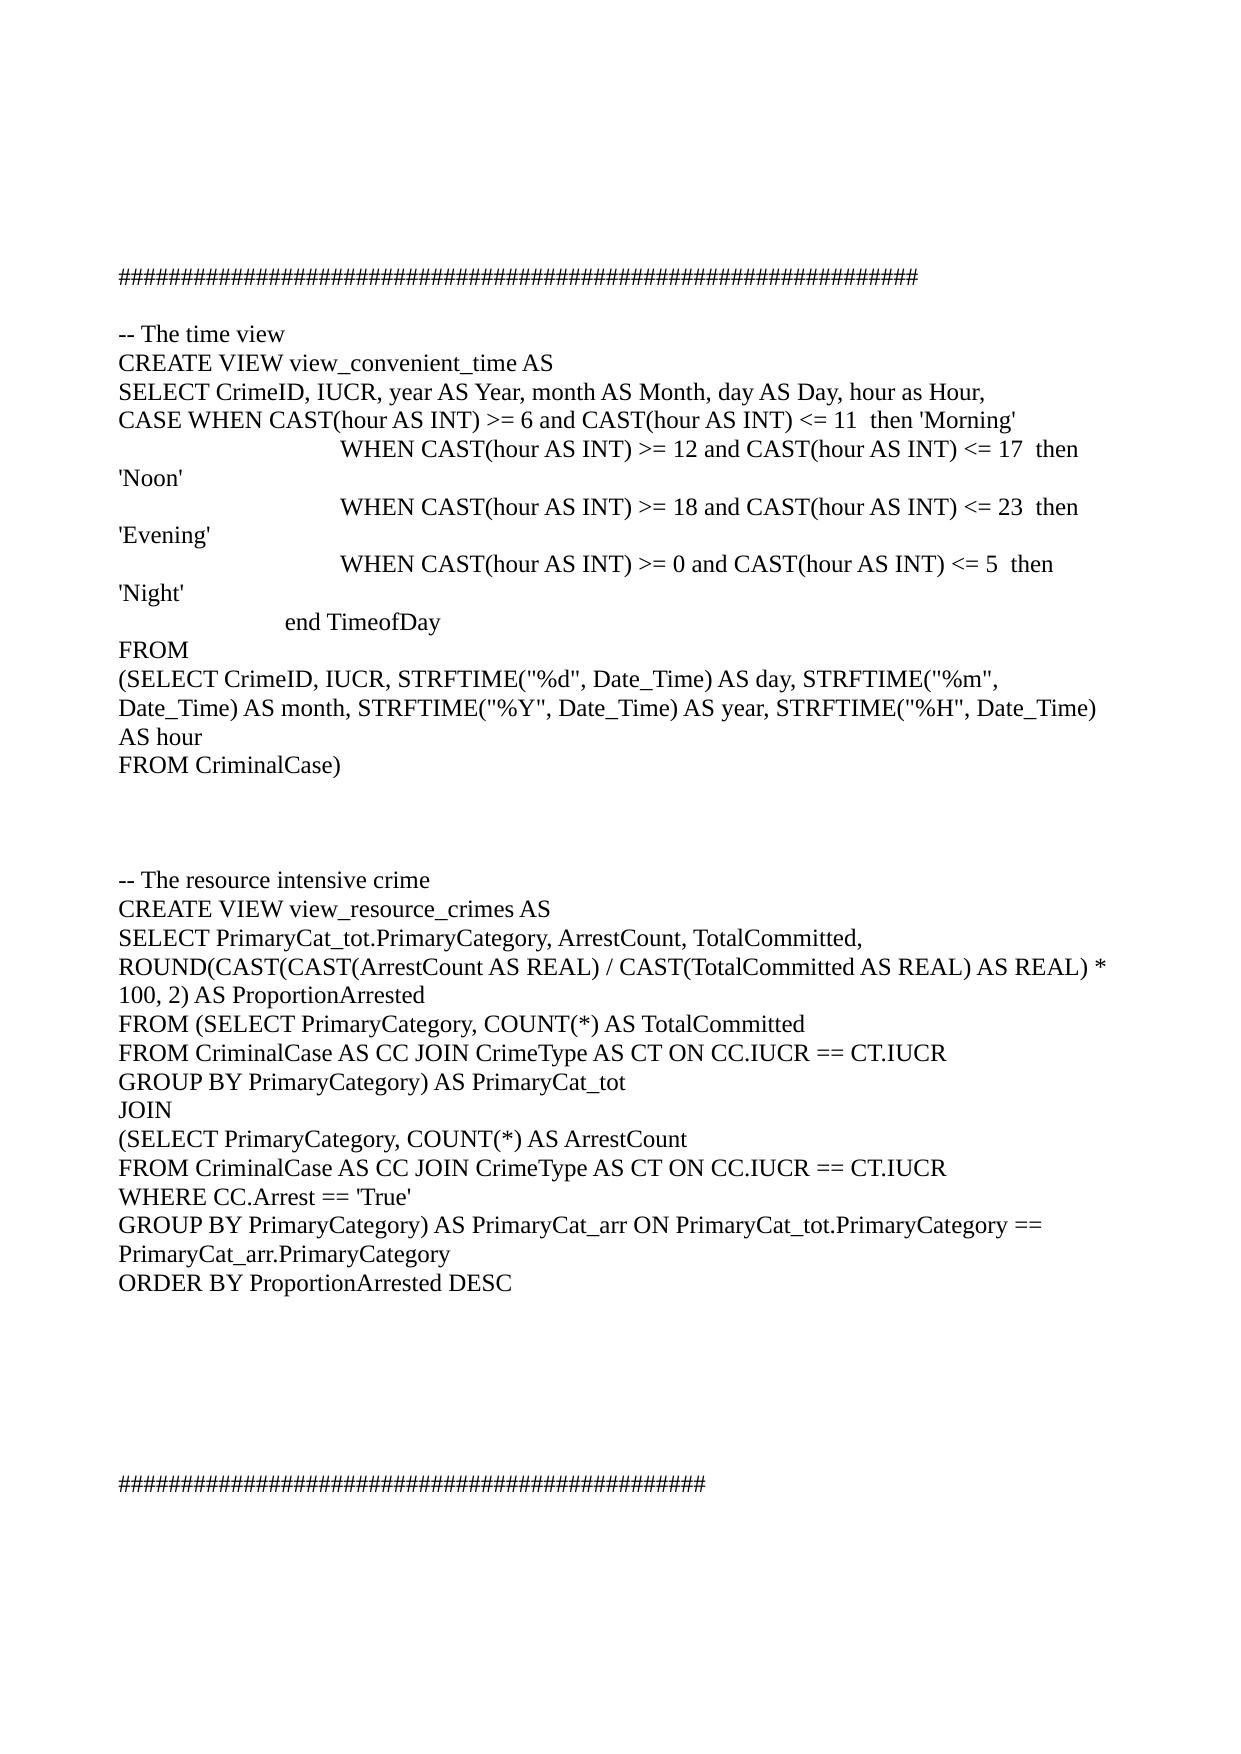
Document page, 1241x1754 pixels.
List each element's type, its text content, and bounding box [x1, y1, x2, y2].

text JOIN [118, 1096, 1122, 1124]
text FROM CriminalCase) [118, 751, 1122, 779]
text WHERE CC.Arrest == 'True' [118, 1182, 1122, 1211]
text WHEN CAST(hour AS INT) >= 0 and CAST(hour AS INT) <= 5 then 'Night' [118, 549, 1122, 607]
text CREATE VIEW view_convenient_time AS [118, 348, 1122, 377]
text WHEN CAST(hour AS INT) >= 18 and CAST(hour AS INT) <= 23 then 'Evening' [118, 492, 1122, 549]
text -- The time view [118, 319, 1122, 348]
text (SELECT CrimeID, IUCR, STRFTIME("%d", Date_Time) AS day, STRFTIME("%m", Date_Time) AS month, STRFTIME("%Y", Date_Time) AS year, STRFTIME("%H", Date_Time) AS hour [118, 664, 1122, 751]
text FROM (SELECT PrimaryCategory, COUNT(*) AS TotalCommitted [118, 1009, 1122, 1038]
text FROM CriminalCase AS CC JOIN CrimeType AS CT ON CC.IUCR == CT.IUCR [118, 1038, 1122, 1067]
text FROM [118, 636, 1122, 664]
text end TimeofDay [118, 607, 1122, 636]
text (SELECT PrimaryCategory, COUNT(*) AS ArrestCount [118, 1124, 1122, 1153]
text GROUP BY PrimaryCategory) AS PrimaryCat_tot [118, 1067, 1122, 1096]
text -- The resource intensive crime [118, 866, 1122, 894]
text CREATE VIEW view_resource_crimes AS [118, 894, 1122, 923]
text FROM CriminalCase AS CC JOIN CrimeType AS CT ON CC.IUCR == CT.IUCR [118, 1153, 1122, 1182]
text SELECT PrimaryCat_tot.PrimaryCategory, ArrestCount, TotalCommitted, ROUND(CAST(CAST(ArrestCount AS REAL) / CAST(TotalCommitted AS REAL) AS REAL) * 100, 2) AS ProportionArrested [118, 923, 1122, 1009]
text CASE WHEN CAST(hour AS INT) >= 6 and CAST(hour AS INT) <= 11 then 'Morning' [118, 406, 1122, 434]
text ############################################### [118, 1469, 1122, 1498]
text SELECT CrimeID, IUCR, year AS Year, month AS Month, day AS Day, hour as Hour, [118, 377, 1122, 406]
text ORDER BY ProportionArrested DESC [118, 1268, 1122, 1297]
text WHEN CAST(hour AS INT) >= 12 and CAST(hour AS INT) <= 17 then 'Noon' [118, 434, 1122, 492]
text ################################################################ [118, 262, 1122, 291]
text GROUP BY PrimaryCategory) AS PrimaryCat_arr ON PrimaryCat_tot.PrimaryCategory == PrimaryCat_arr.PrimaryCategory [118, 1211, 1122, 1268]
